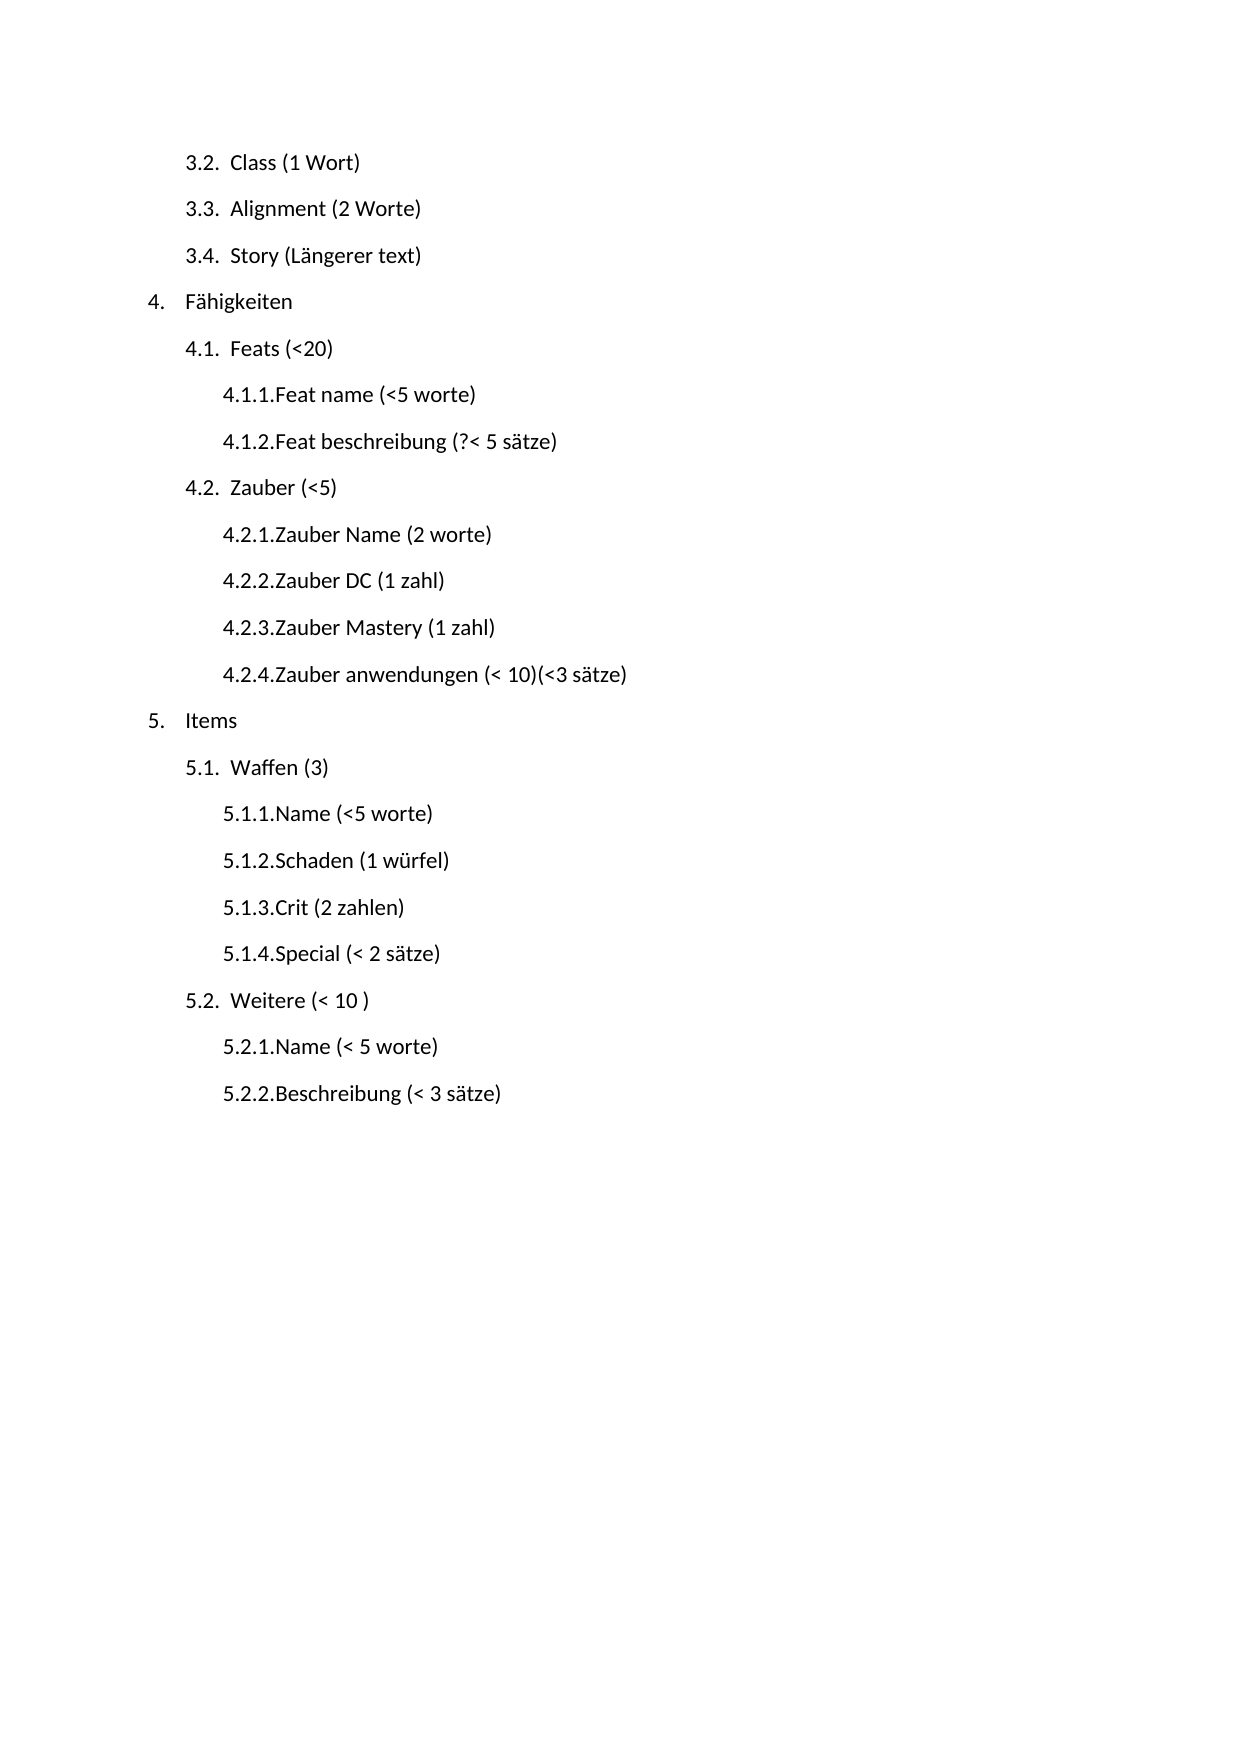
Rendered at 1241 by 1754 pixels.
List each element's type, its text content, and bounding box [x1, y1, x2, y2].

list Zauber (<5) [185, 473, 1093, 502]
list Waffen (3) [185, 753, 1093, 781]
list Zauber Mastery (1 zahl) [223, 613, 1093, 641]
list Feat name (<5 worte) [223, 380, 1093, 408]
list Schaden (1 würfel) [223, 846, 1093, 874]
list Fähigkeiten [148, 287, 1093, 315]
list Crit (2 zahlen) [223, 893, 1093, 921]
list Zauber anwendungen (< 10)(<3 sätze) [223, 660, 1093, 688]
list Special (< 2 sätze) [223, 939, 1093, 967]
list Feats (<20) [185, 334, 1093, 362]
list Weitere (< 10 ) [185, 986, 1093, 1014]
list Class (1 Wort) [185, 148, 1093, 176]
list Alignment (2 Worte) [185, 194, 1093, 222]
list Story (Längerer text) [185, 241, 1093, 269]
list Zauber Name (2 worte) [223, 520, 1093, 548]
list Items [148, 706, 1093, 734]
list Name (<5 worte) [223, 799, 1093, 827]
list Name (< 5 worte) [223, 1032, 1093, 1060]
list Zauber DC (1 zahl) [223, 567, 1093, 595]
list Beschreibung (< 3 sätze) [223, 1079, 1093, 1107]
list Feat beschreibung (?< 5 sätze) [223, 427, 1093, 455]
